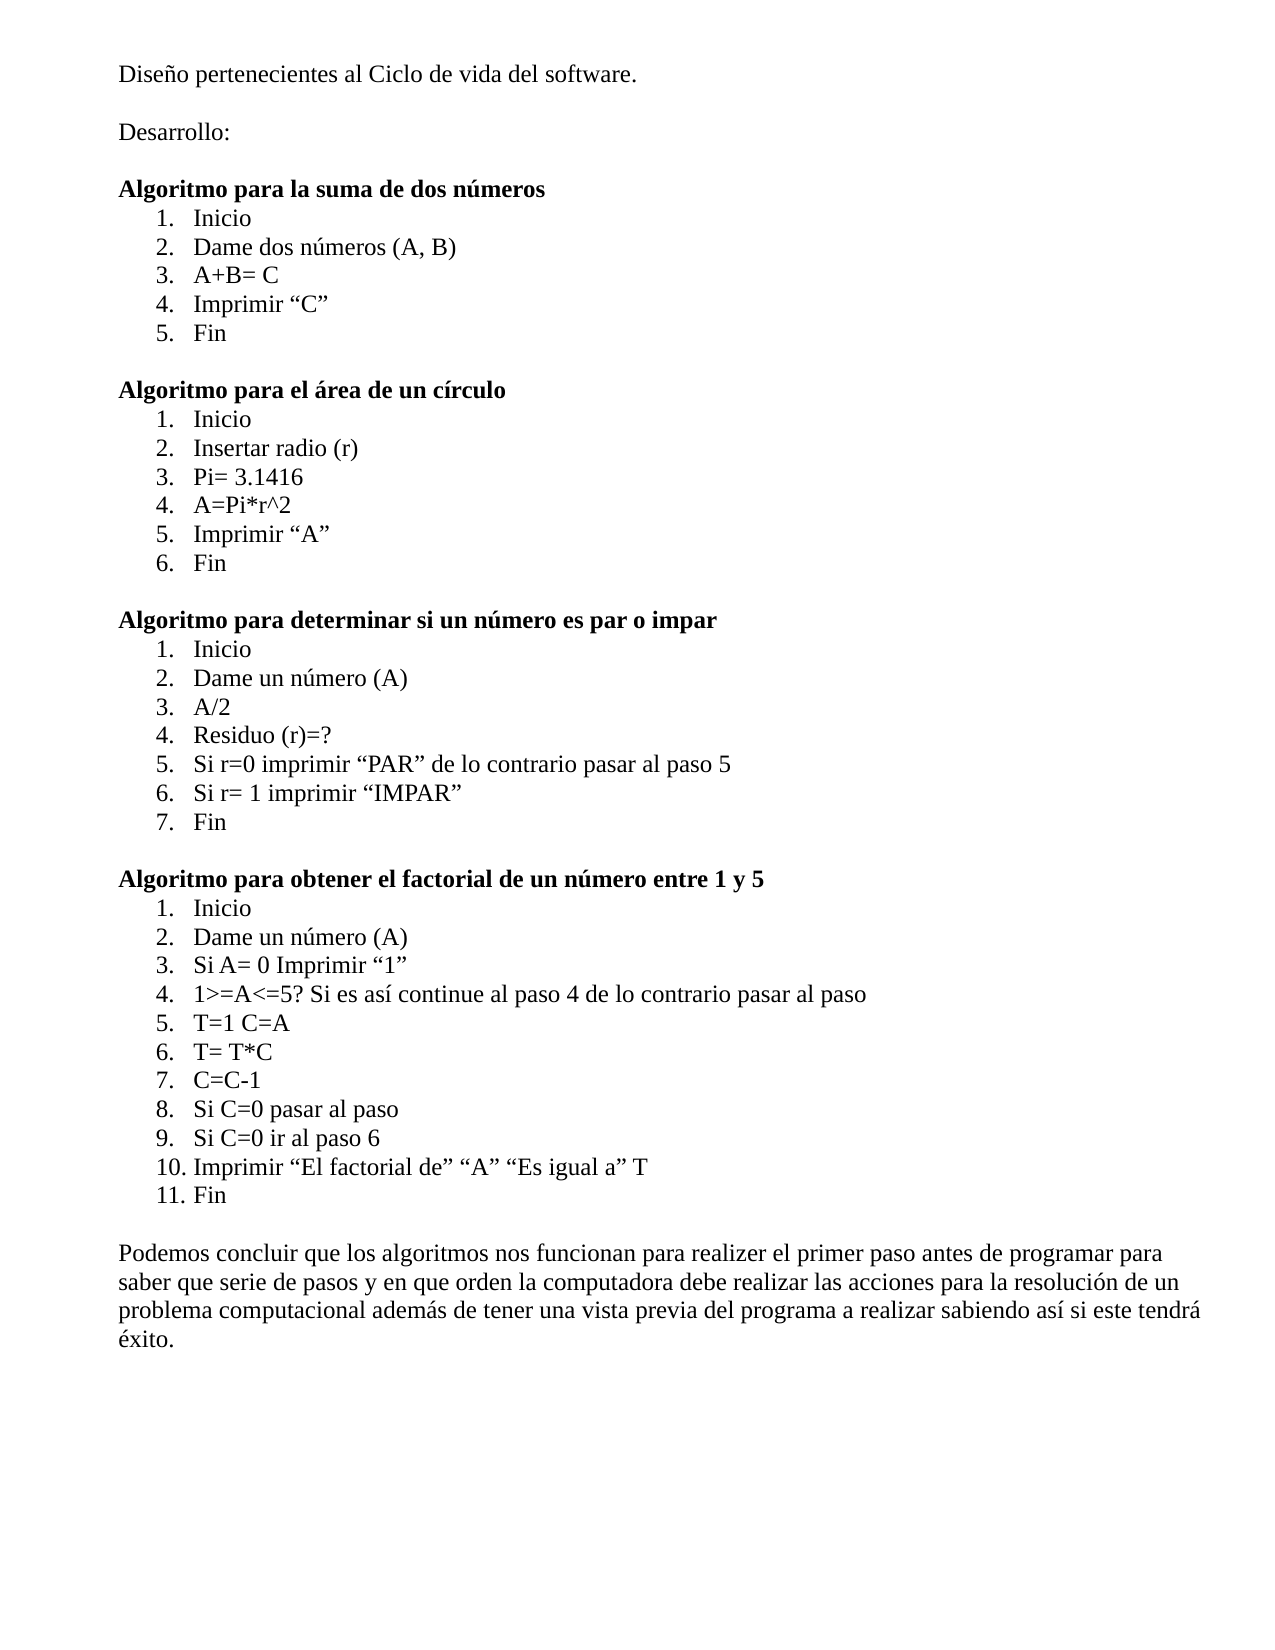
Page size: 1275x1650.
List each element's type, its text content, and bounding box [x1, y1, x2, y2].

list Imprimir “El factorial de” “A” “Es igual a” T [156, 1152, 1205, 1180]
list A=Pi*r^2 [156, 490, 1205, 519]
text Desarrollo: [118, 117, 1205, 145]
list Imprimir “C” [156, 289, 1205, 318]
list Fin [156, 318, 1205, 347]
list T= T*C [156, 1037, 1205, 1065]
list Si A= 0 Imprimir “1” [156, 950, 1205, 979]
list Inicio [156, 203, 1205, 232]
list Fin [156, 807, 1205, 835]
list Fin [156, 548, 1205, 577]
text Algoritmo para el área de un círculo [118, 375, 1205, 404]
list Inicio [156, 404, 1205, 433]
list Inicio [156, 893, 1205, 922]
list Residuo (r)=? [156, 720, 1205, 749]
list Si C=0 ir al paso 6 [156, 1123, 1205, 1152]
text Algoritmo para determinar si un número es par o impar [118, 605, 1205, 634]
list Dame un número (A) [156, 663, 1205, 692]
list C=C-1 [156, 1065, 1205, 1094]
list A+B= C [156, 260, 1205, 289]
list Fin [156, 1180, 1205, 1209]
list Dame un número (A) [156, 922, 1205, 950]
list T=1 C=A [156, 1008, 1205, 1037]
list Si C=0 pasar al paso [156, 1094, 1205, 1123]
list A/2 [156, 692, 1205, 720]
list Dame dos números (A, B) [156, 232, 1205, 260]
text Diseño pertenecientes al Ciclo de vida del software. [118, 59, 1205, 88]
list Imprimir “A” [156, 519, 1205, 548]
list Inicio [156, 634, 1205, 663]
list Pi= 3.1416 [156, 462, 1205, 490]
list 1>=A<=5? Si es así continue al paso 4 de lo contrario pasar al paso [156, 979, 1205, 1008]
text Algoritmo para obtener el factorial de un número entre 1 y 5 [118, 864, 1205, 893]
text Algoritmo para la suma de dos números [118, 174, 1205, 203]
list Si r= 1 imprimir “IMPAR” [156, 778, 1205, 807]
list Si r=0 imprimir “PAR” de lo contrario pasar al paso 5 [156, 749, 1205, 778]
list Insertar radio (r) [156, 433, 1205, 462]
text Podemos concluir que los algoritmos nos funcionan para realizer el primer paso antes de programar para saber que serie de pasos y en que orden la computadora debe realizar las acciones para la resolución de un problema computacional además de tener una vista previa del programa a realizar sabiendo así si este tendrá éxito. [118, 1238, 1205, 1353]
